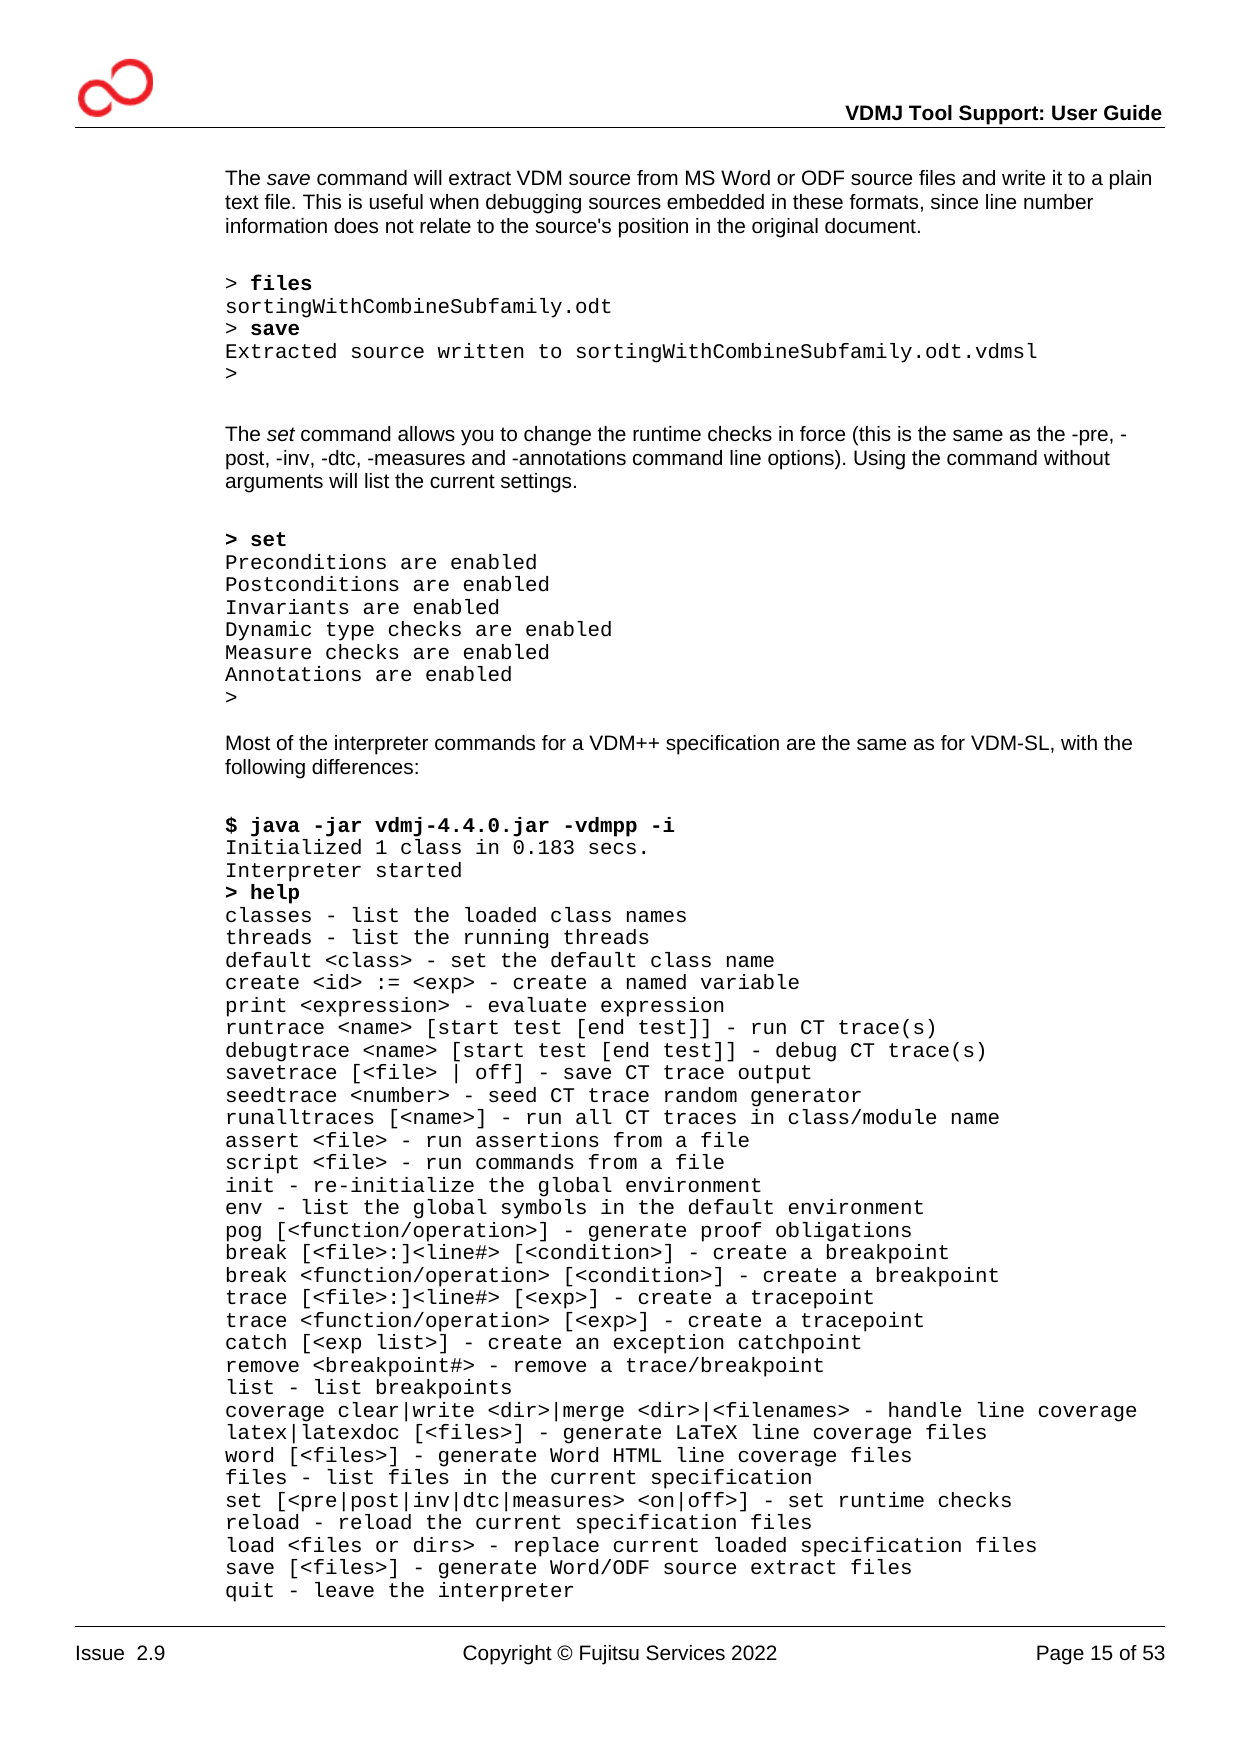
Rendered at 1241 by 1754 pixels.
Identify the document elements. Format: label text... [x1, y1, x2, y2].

text default <class> - set the default class name [225, 949, 1165, 972]
text break [<file>:]<line#> [<condition>] - create a breakpoint [225, 1242, 1165, 1264]
text > set [225, 529, 1165, 551]
text Preconditions are enabled [225, 551, 1165, 574]
text files - list files in the current specification [225, 1467, 1165, 1489]
text sortingWithCombineSubfamily.odt [225, 295, 1165, 318]
text reload - reload the current specification files [225, 1512, 1165, 1534]
text load <files or dirs> - replace current loaded specification files [225, 1534, 1165, 1557]
text init - re-initialize the global environment [225, 1174, 1165, 1197]
picture [78, 52, 153, 127]
text remove <breakpoint#> - remove a trace/breakpoint [225, 1354, 1165, 1377]
text seedtrace <number> - seed CT trace random generator [225, 1084, 1165, 1107]
text debugtrace <name> [start test [end test]] - debug CT trace(s) [225, 1039, 1165, 1062]
text coverage clear|write <dir>|merge <dir>|<filenames> - handle line coverage [225, 1399, 1165, 1422]
text set [<pre|post|inv|dtc|measures> <on|off>] - set runtime checks [225, 1489, 1165, 1512]
text $ java -jar vdmj-4.4.0.jar -vdmpp -i [225, 814, 1165, 837]
text save [<files>] - generate Word/ODF source extract files [225, 1557, 1165, 1579]
text Initialized 1 class in 0.183 secs. [225, 837, 1165, 859]
text > files [225, 273, 1165, 295]
text > [225, 363, 1165, 385]
text savetrace [<file> | off] - save CT trace output [225, 1062, 1165, 1084]
text env - list the global symbols in the default environment [225, 1197, 1165, 1219]
text Measure checks are enabled [225, 641, 1165, 664]
text The set command allows you to change the runtime checks in force (this is the same as the -pre, -post, -inv, -dtc, -measures and -annotations command line options). Using the command without arguments will list the current settings. [225, 422, 1165, 494]
text Annotations are enabled [225, 664, 1165, 686]
text catch [<exp list>] - create an exception catchpoint [225, 1332, 1165, 1354]
text > [225, 686, 1165, 709]
text > help [225, 882, 1165, 904]
text break <function/operation> [<condition>] - create a breakpoint [225, 1264, 1165, 1287]
text quit - leave the interpreter [225, 1579, 1165, 1602]
text print <expression> - evaluate expression [225, 994, 1165, 1017]
text Extracted source written to sortingWithCombineSubfamily.odt.vdmsl [225, 340, 1165, 363]
text Invariants are enabled [225, 596, 1165, 619]
text classes - list the loaded class names [225, 904, 1165, 927]
text Most of the interpreter commands for a VDM++ specification are the same as for VDM-SL, with the following differences: [225, 731, 1165, 779]
text Dynamic type checks are enabled [225, 619, 1165, 641]
text runalltraces [<name>] - run all CT traces in class/module name [225, 1107, 1165, 1129]
text pog [<function/operation>] - generate proof obligations [225, 1219, 1165, 1242]
text create <id> := <exp> - create a named variable [225, 972, 1165, 994]
text threads - list the running threads [225, 927, 1165, 949]
text > save [225, 318, 1165, 340]
text Postconditions are enabled [225, 574, 1165, 596]
text script <file> - run commands from a file [225, 1152, 1165, 1174]
text The save command will extract VDM source from MS Word or ODF source files and write it to a plain text file. This is useful when debugging sources embedded in these formats, since line number information does not relate to the source's position in the original document. [225, 166, 1165, 238]
text trace [<file>:]<line#> [<exp>] - create a tracepoint [225, 1287, 1165, 1309]
text runtrace <name> [start test [end test]] - run CT trace(s) [225, 1017, 1165, 1039]
text trace <function/operation> [<exp>] - create a tracepoint [225, 1309, 1165, 1332]
text word [<files>] - generate Word HTML line coverage files [225, 1444, 1165, 1467]
text list - list breakpoints [225, 1377, 1165, 1399]
text Interpreter started [225, 859, 1165, 882]
text latex|latexdoc [<files>] - generate LaTeX line coverage files [225, 1422, 1165, 1444]
text assert <file> - run assertions from a file [225, 1129, 1165, 1152]
